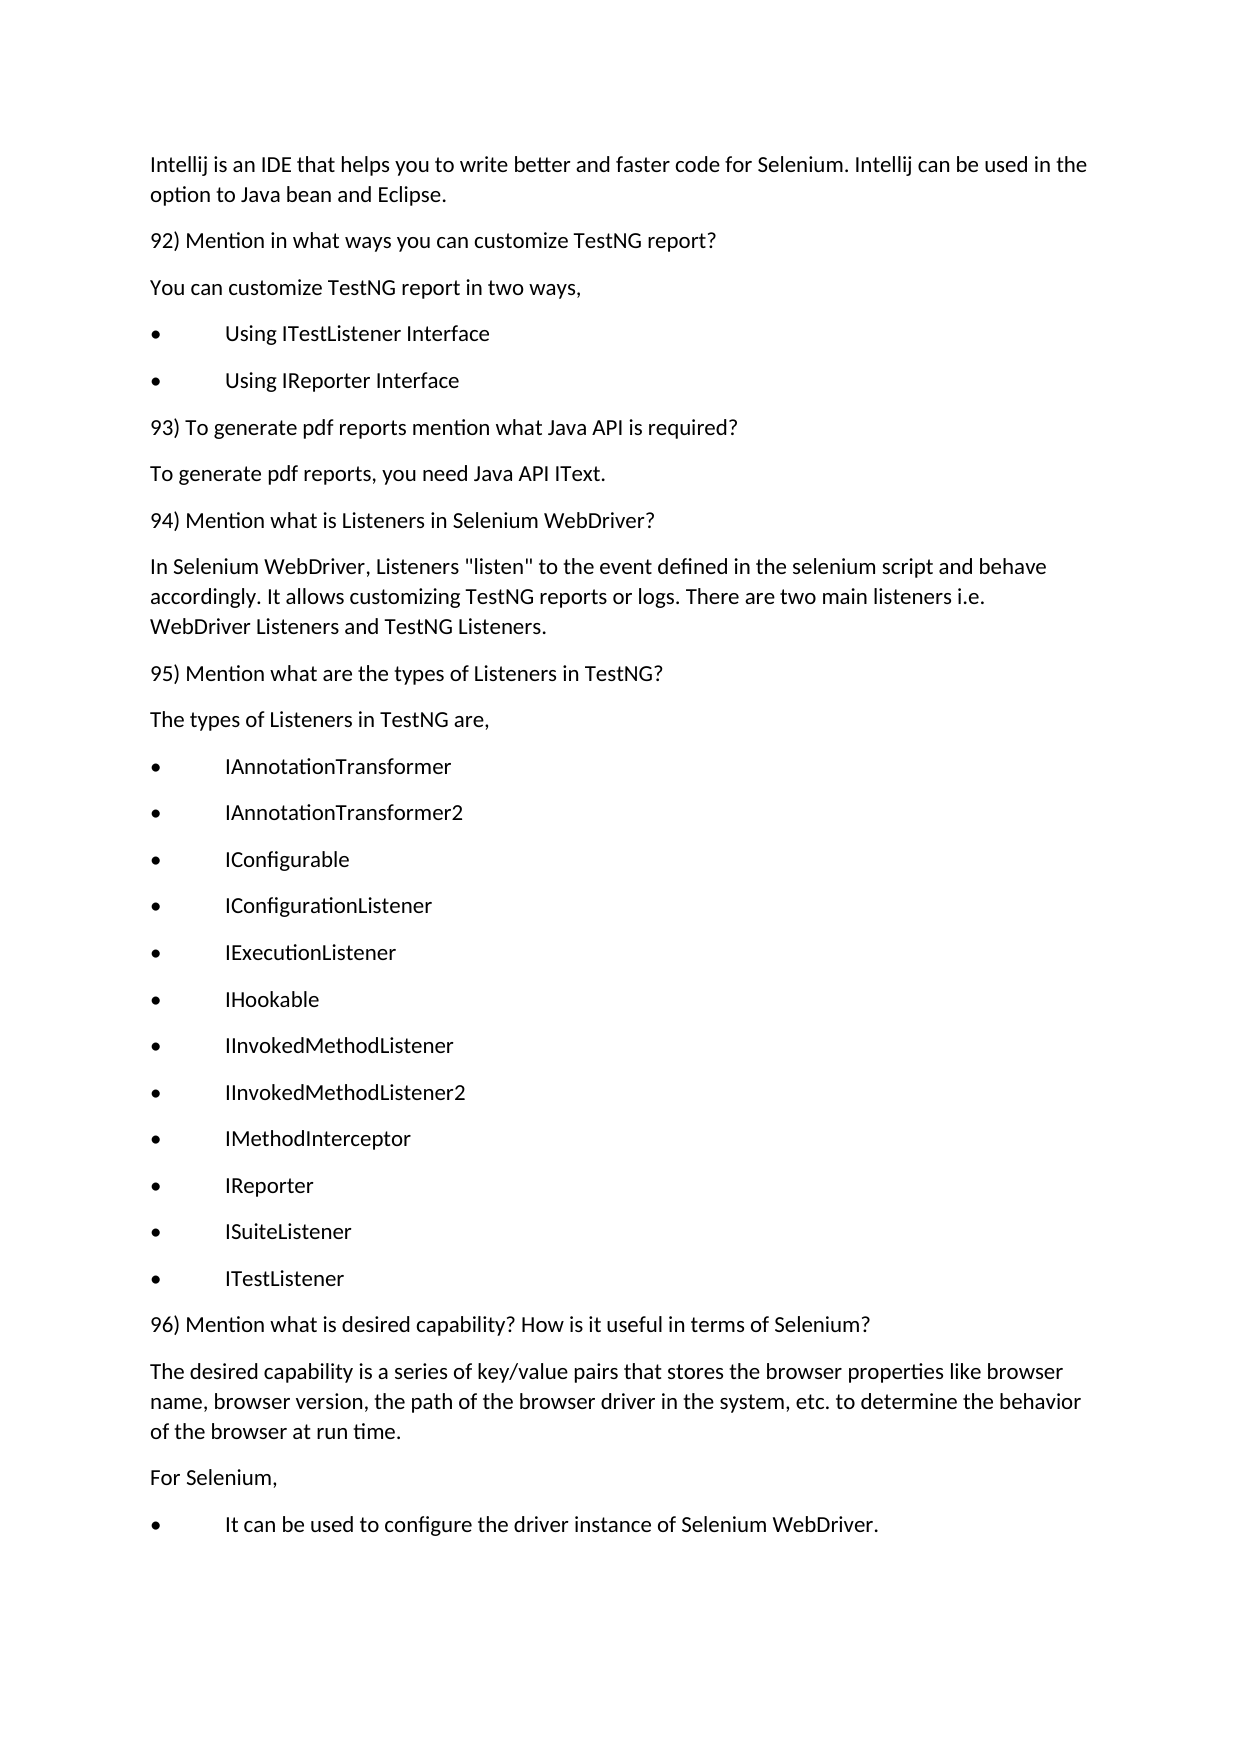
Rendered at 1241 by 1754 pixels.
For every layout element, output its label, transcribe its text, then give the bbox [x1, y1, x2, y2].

text • IInvokedMethodListener2 [150, 1078, 1090, 1106]
text In Selenium WebDriver, Listeners "listen" to the event defined in the selenium script and behave accordingly. It allows customizing TestNG reports or logs. There are two main listeners i.e. WebDriver Listeners and TestNG Listeners. [150, 552, 1090, 640]
text • ITestListener [150, 1264, 1090, 1292]
text • IMethodInterceptor [150, 1124, 1090, 1152]
text • IHookable [150, 985, 1090, 1013]
text • Using IReporter Interface [150, 366, 1090, 394]
text • IReporter [150, 1171, 1090, 1199]
text 94) Mention what is Listeners in Selenium WebDriver? [150, 506, 1090, 534]
text • ISuiteListener [150, 1217, 1090, 1246]
text • It can be used to configure the driver instance of Selenium WebDriver. [150, 1510, 1090, 1538]
text • IAnnotationTransformer2 [150, 798, 1090, 826]
text • Using ITestListener Interface [150, 319, 1090, 348]
text 92) Mention in what ways you can customize TestNG report? [150, 226, 1090, 254]
text For Selenium, [150, 1463, 1090, 1492]
text • IInvokedMethodListener [150, 1031, 1090, 1059]
text • IAnnotationTransformer [150, 752, 1090, 780]
text Intellij is an IDE that helps you to write better and faster code for Selenium. Intellij can be used in the option to Java bean and Eclipse. [150, 150, 1090, 208]
text 95) Mention what are the types of Listeners in TestNG? [150, 659, 1090, 687]
text • IConfigurationListener [150, 892, 1090, 919]
text The types of Listeners in TestNG are, [150, 705, 1090, 733]
text To generate pdf reports, you need Java API IText. [150, 459, 1090, 487]
text You can customize TestNG report in two ways, [150, 273, 1090, 301]
text • IConfigurable [150, 845, 1090, 873]
text The desired capability is a series of key/value pairs that stores the browser properties like browser name, browser version, the path of the browser driver in the system, etc. to determine the behavior of the browser at run time. [150, 1357, 1090, 1445]
text • IExecutionListener [150, 938, 1090, 966]
text 93) To generate pdf reports mention what Java API is required? [150, 413, 1090, 441]
text 96) Mention what is desired capability? How is it useful in terms of Selenium? [150, 1311, 1090, 1339]
